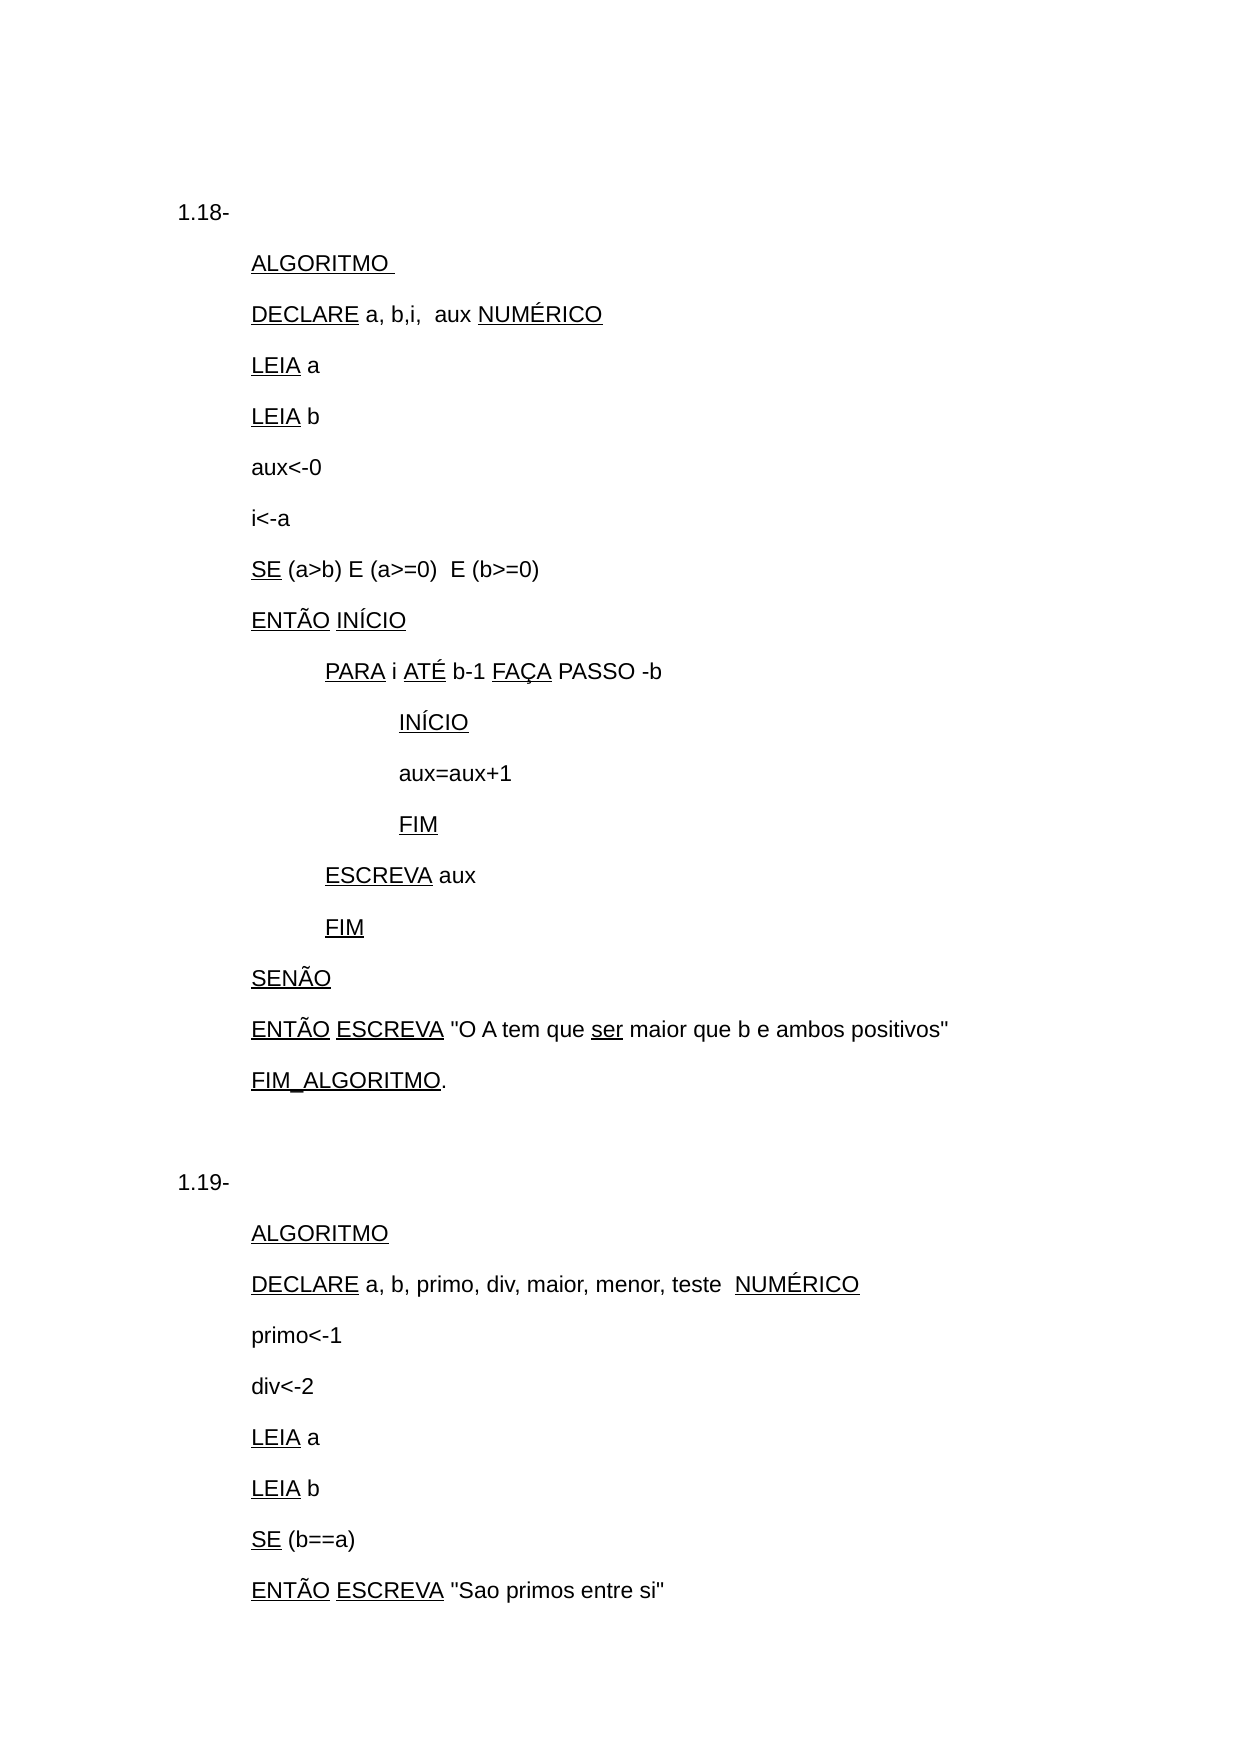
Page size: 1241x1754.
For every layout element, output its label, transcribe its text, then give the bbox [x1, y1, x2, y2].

text ENTÃO INÍCIO [177, 607, 1063, 634]
text LEIA b [177, 403, 1063, 429]
text LEIA a [177, 1424, 1063, 1451]
text ENTÃO ESCREVA "O A tem que ser maior que b e ambos positivos" [177, 1016, 1063, 1042]
text 1.18- [177, 199, 1063, 225]
text DECLARE a, b, primo, div, maior, menor, teste NUMÉRICO [177, 1271, 1063, 1297]
text DECLARE a, b,i, aux NUMÉRICO [177, 301, 1063, 327]
text FIM_ALGORITMO. [177, 1067, 1063, 1093]
text aux=aux+1 [177, 760, 1063, 787]
text primo<-1 [177, 1322, 1063, 1348]
text div<-2 [177, 1373, 1063, 1399]
text SE (a>b) E (a>=0) E (b>=0) [177, 556, 1063, 583]
text aux<-0 [177, 454, 1063, 481]
text PARA i ATÉ b-1 FAÇA PASSO -b [177, 658, 1063, 685]
text 1.19- [177, 1169, 1063, 1195]
text FIM [177, 811, 1063, 838]
text INÍCIO [177, 709, 1063, 736]
text ALGORITMO [177, 250, 1063, 276]
text FIM [177, 913, 1063, 940]
text ESCREVA aux [177, 862, 1063, 889]
text i<-a [177, 505, 1063, 532]
text ALGORITMO [177, 1220, 1063, 1246]
text SENÃO [177, 964, 1063, 991]
text LEIA a [177, 352, 1063, 378]
text LEIA b [177, 1475, 1063, 1502]
text SE (b==a) [177, 1526, 1063, 1553]
text ENTÃO ESCREVA "Sao primos entre si" [177, 1577, 1063, 1604]
